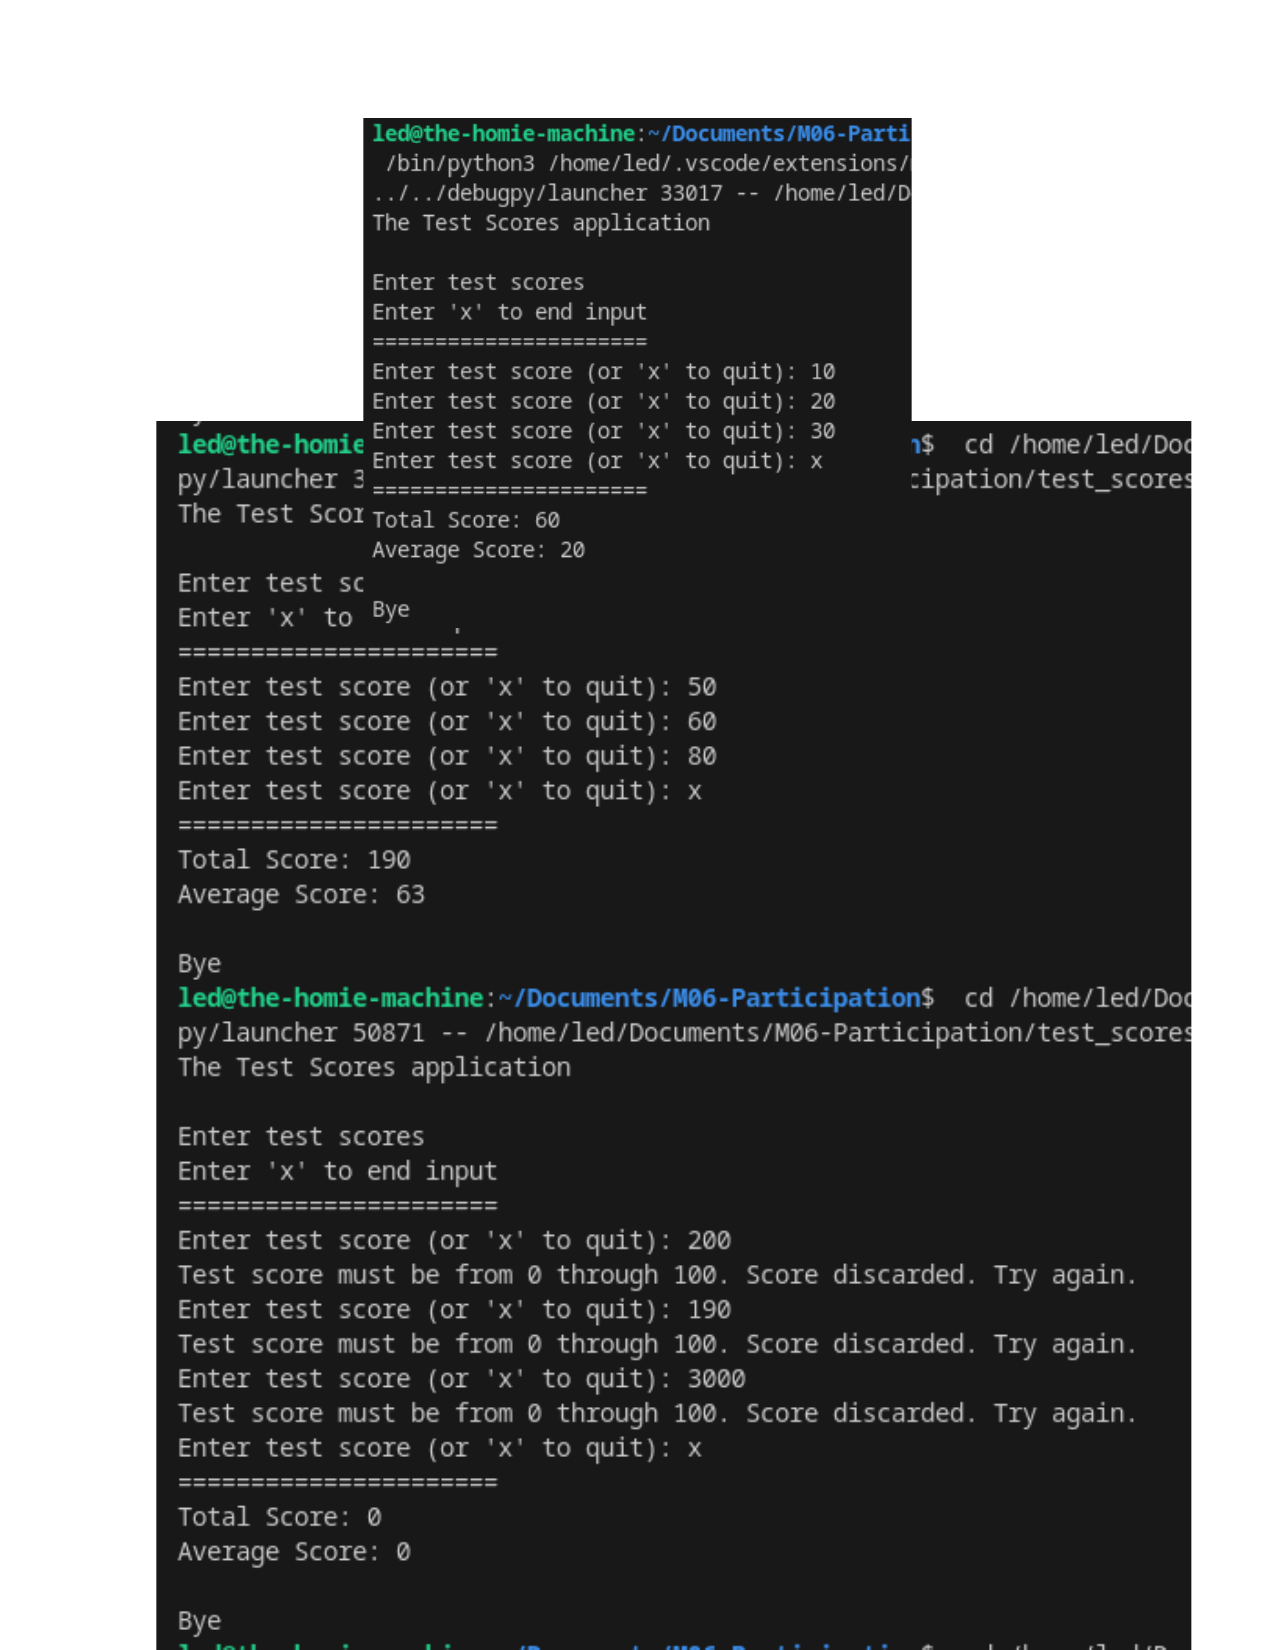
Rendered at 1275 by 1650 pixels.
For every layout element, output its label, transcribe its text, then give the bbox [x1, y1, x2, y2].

text Test 3 ----- Results AFTER debugging ------- Test 1 and Test 2 Test 3 Part 2 – M06 [912, 118, 1157, 391]
text Test 3 ----- Results AFTER debugging ------- Test 1 and Test 2 Test 3 Part 2 – M06 [118, 118, 363, 391]
picture [156, 118, 1192, 1650]
